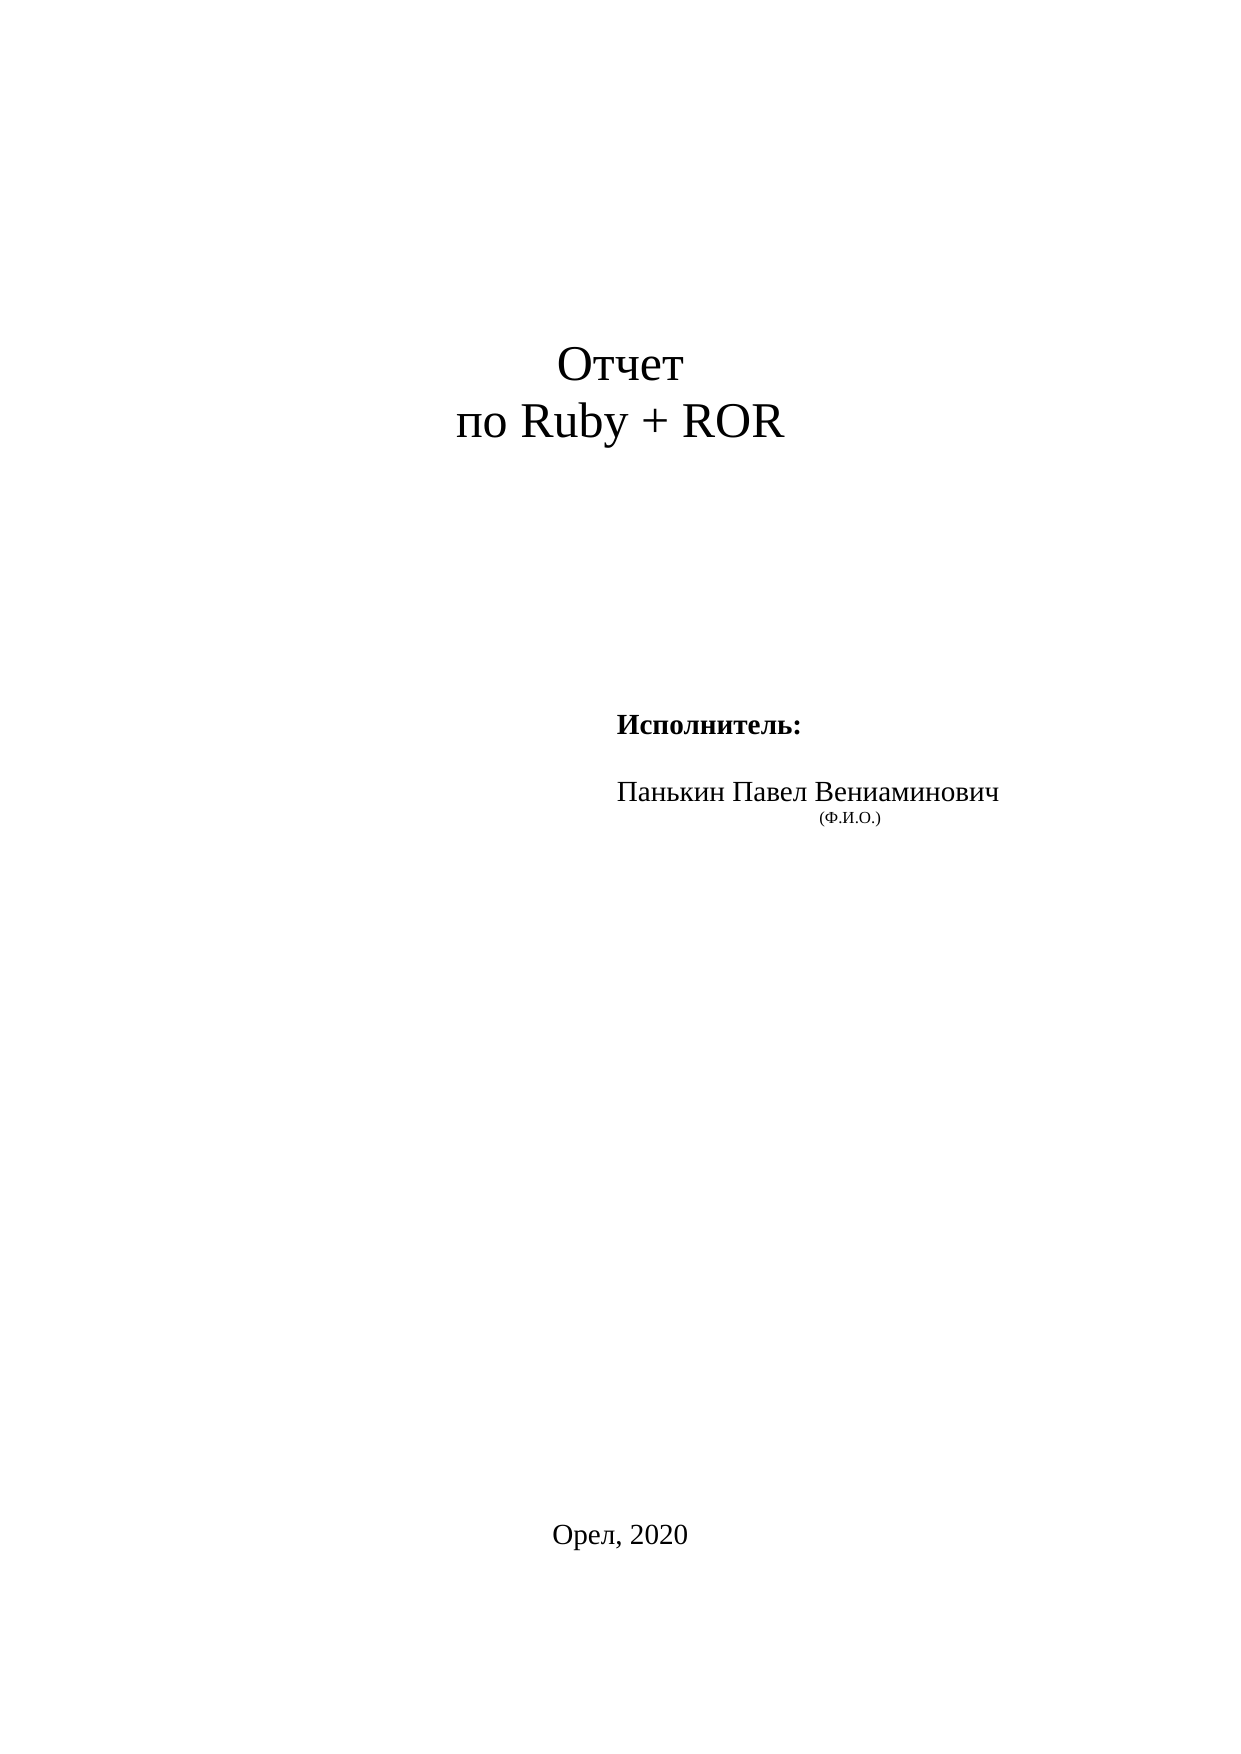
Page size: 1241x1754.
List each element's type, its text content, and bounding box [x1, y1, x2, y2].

text Орел, 2020 [118, 1517, 1122, 1551]
table_header Исполнитель: Панькин Павел Вениаминович (Ф.И.О.) [605, 708, 1094, 875]
subtitle Отчет [118, 334, 1122, 391]
table_header [107, 708, 605, 875]
subtitle по Ruby + ROR [118, 391, 1122, 449]
